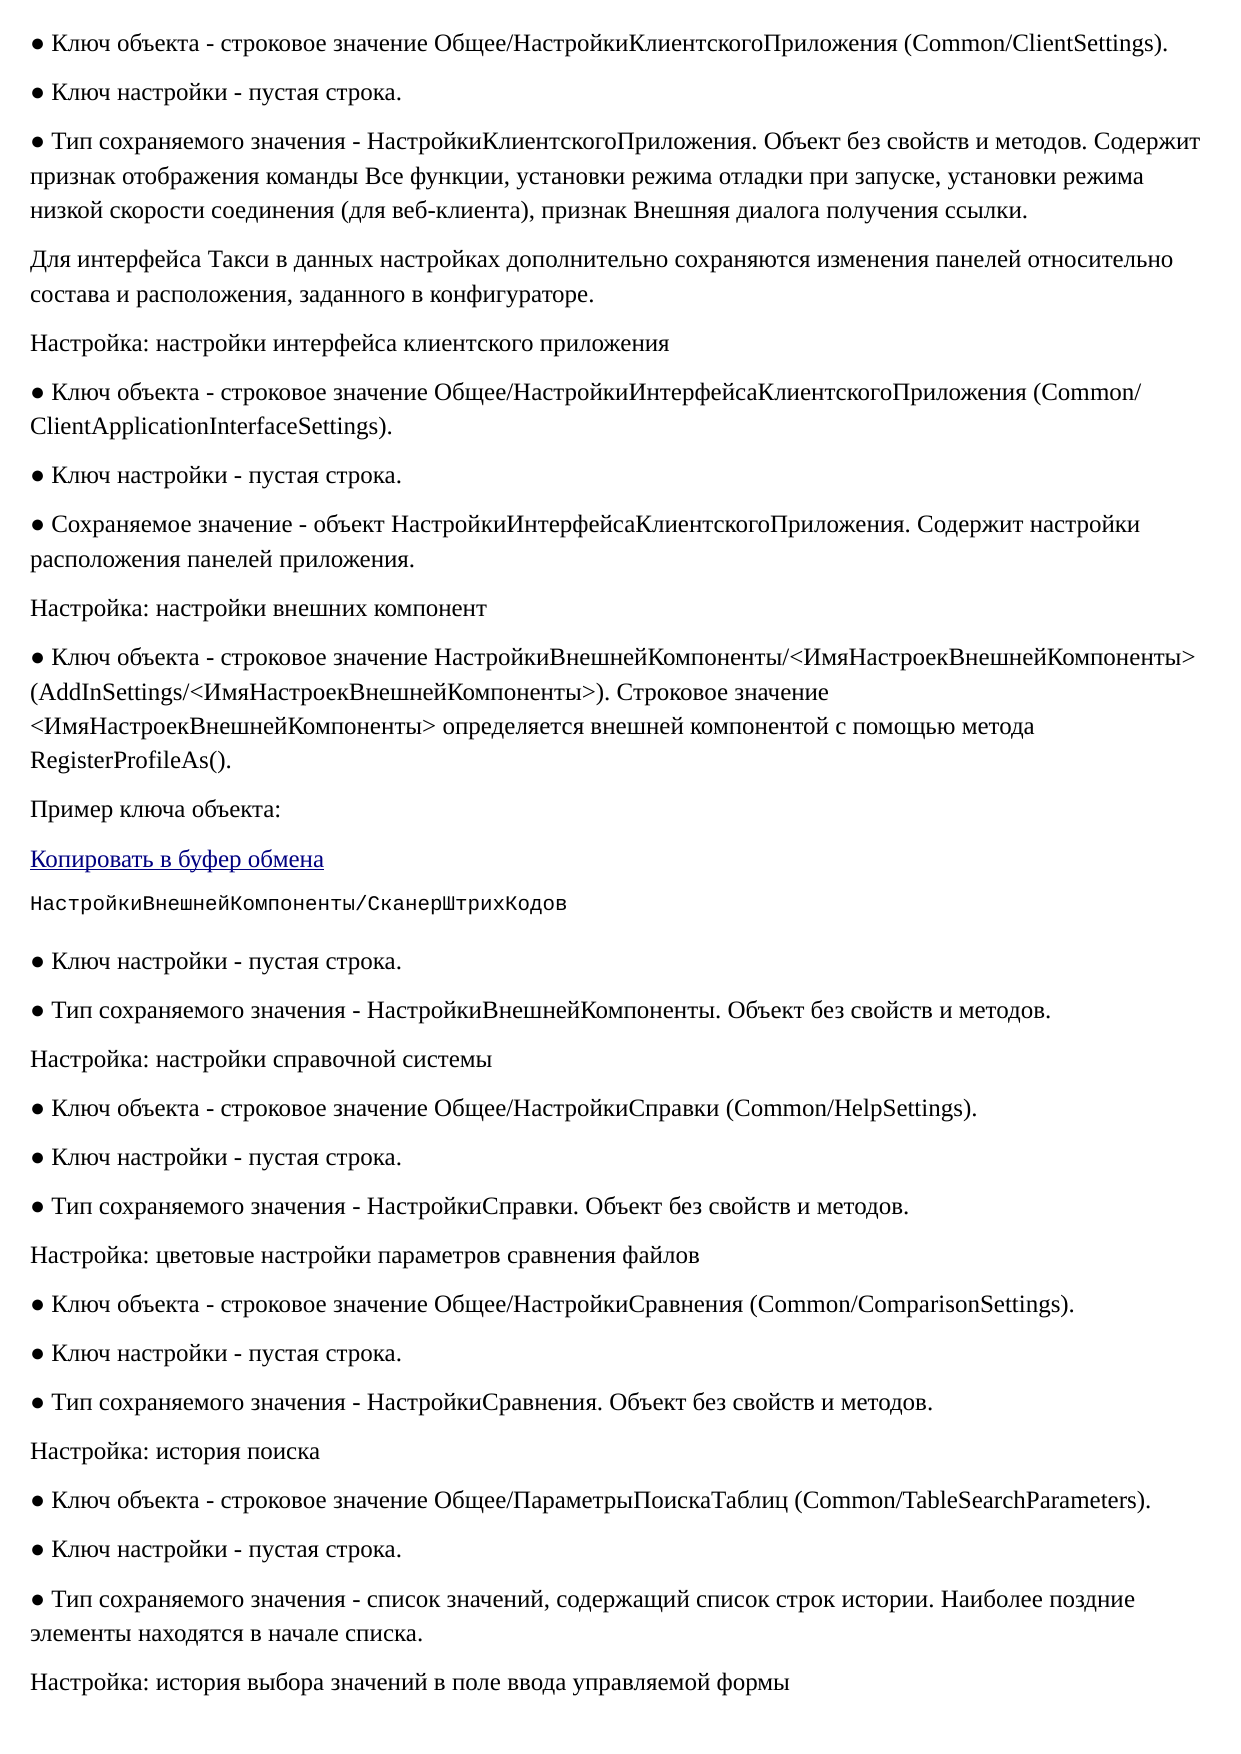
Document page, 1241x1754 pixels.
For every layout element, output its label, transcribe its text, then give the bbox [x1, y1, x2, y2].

text Настройка: история поиска [30, 1436, 1211, 1465]
text Для интерфейса Такси в данных настройках дополнительно сохраняются изменения панелей относительно состава и расположения, заданного в конфигураторе. [30, 244, 1211, 307]
text ● Ключ настройки ‑ пустая строка. [30, 77, 1211, 106]
text ● Ключ объекта ‑ строковое значение Общее/НастройкиСравнения (Common/ComparisonSettings). [30, 1289, 1211, 1318]
text ● Ключ настройки ‑ пустая строка. [30, 946, 1211, 974]
text ● Ключ объекта ‑ строковое значение НастройкиВнешнейКомпоненты/<ИмяНастроекВнешнейКомпоненты> (AddInSettings/<ИмяНастроекВнешнейКомпоненты>). Строковое значение <ИмяНастроекВнешнейКомпоненты> определяется внешней компонентой с помощью метода RegisterProfileAs(). [30, 642, 1211, 774]
text ● Тип сохраняемого значения ‑ НастройкиВнешнейКомпоненты. Объект без свойств и методов. [30, 995, 1211, 1024]
text ● Ключ объекта ‑ строковое значение Общее/НастройкиКлиентскогоПриложения (Common/ClientSettings). [30, 28, 1211, 57]
text Настройка: настройки справочной системы [30, 1044, 1211, 1073]
text ● Ключ настройки ‑ пустая строка. [30, 460, 1211, 489]
text ● Ключ объекта ‑ строковое значение Общее/ПараметрыПоискаТаблиц (Common/TableSearchParameters). [30, 1486, 1211, 1514]
text ● Тип сохраняемого значения ‑ НастройкиКлиентскогоПриложения. Объект без свойств и методов. Содержит признак отображения команды Все функции, установки режима отладки при запуске, установки режима низкой скорости соединения (для веб-клиента), признак Внешняя диалога получения ссылки. [30, 126, 1211, 224]
text Настройка: цветовые настройки параметров сравнения файлов [30, 1240, 1211, 1269]
text ● Сохраняемое значение ‑ объект НастройкиИнтерфейсаКлиентскогоПриложения. Содержит настройки расположения панелей приложения. [30, 509, 1211, 573]
text Копировать в буфер обмена [30, 844, 1211, 872]
text ● Тип сохраняемого значения ‑ НастройкиСправки. Объект без свойств и методов. [30, 1191, 1211, 1220]
text Пример ключа объекта: [30, 794, 1211, 823]
text Настройка: настройки интерфейса клиентского приложения [30, 328, 1211, 357]
text Настройка: история выбора значений в поле ввода управляемой формы [30, 1667, 1211, 1696]
text ● Тип сохраняемого значения ‑ список значений, содержащий список строк истории. Наиболее поздние элементы находятся в начале списка. [30, 1584, 1211, 1647]
text ● Ключ объекта ‑ строковое значение Общее/НастройкиИнтерфейсаКлиентскогоПриложения (Common/ ClientApplicationInterfaceSettings). [30, 377, 1211, 440]
text НастройкиВнешнейКомпоненты/СканерШтрихКодов [30, 893, 1211, 916]
text ● Ключ настройки ‑ пустая строка. [30, 1338, 1211, 1367]
text Настройка: настройки внешних компонент [30, 593, 1211, 622]
text ● Ключ настройки ‑ пустая строка. [30, 1142, 1211, 1171]
text ● Тип сохраняемого значения ‑ НастройкиСравнения. Объект без свойств и методов. [30, 1387, 1211, 1416]
text ● Ключ настройки ‑ пустая строка. [30, 1534, 1211, 1563]
text ● Ключ объекта ‑ строковое значение Общее/НастройкиСправки (Common/HelpSettings). [30, 1093, 1211, 1122]
